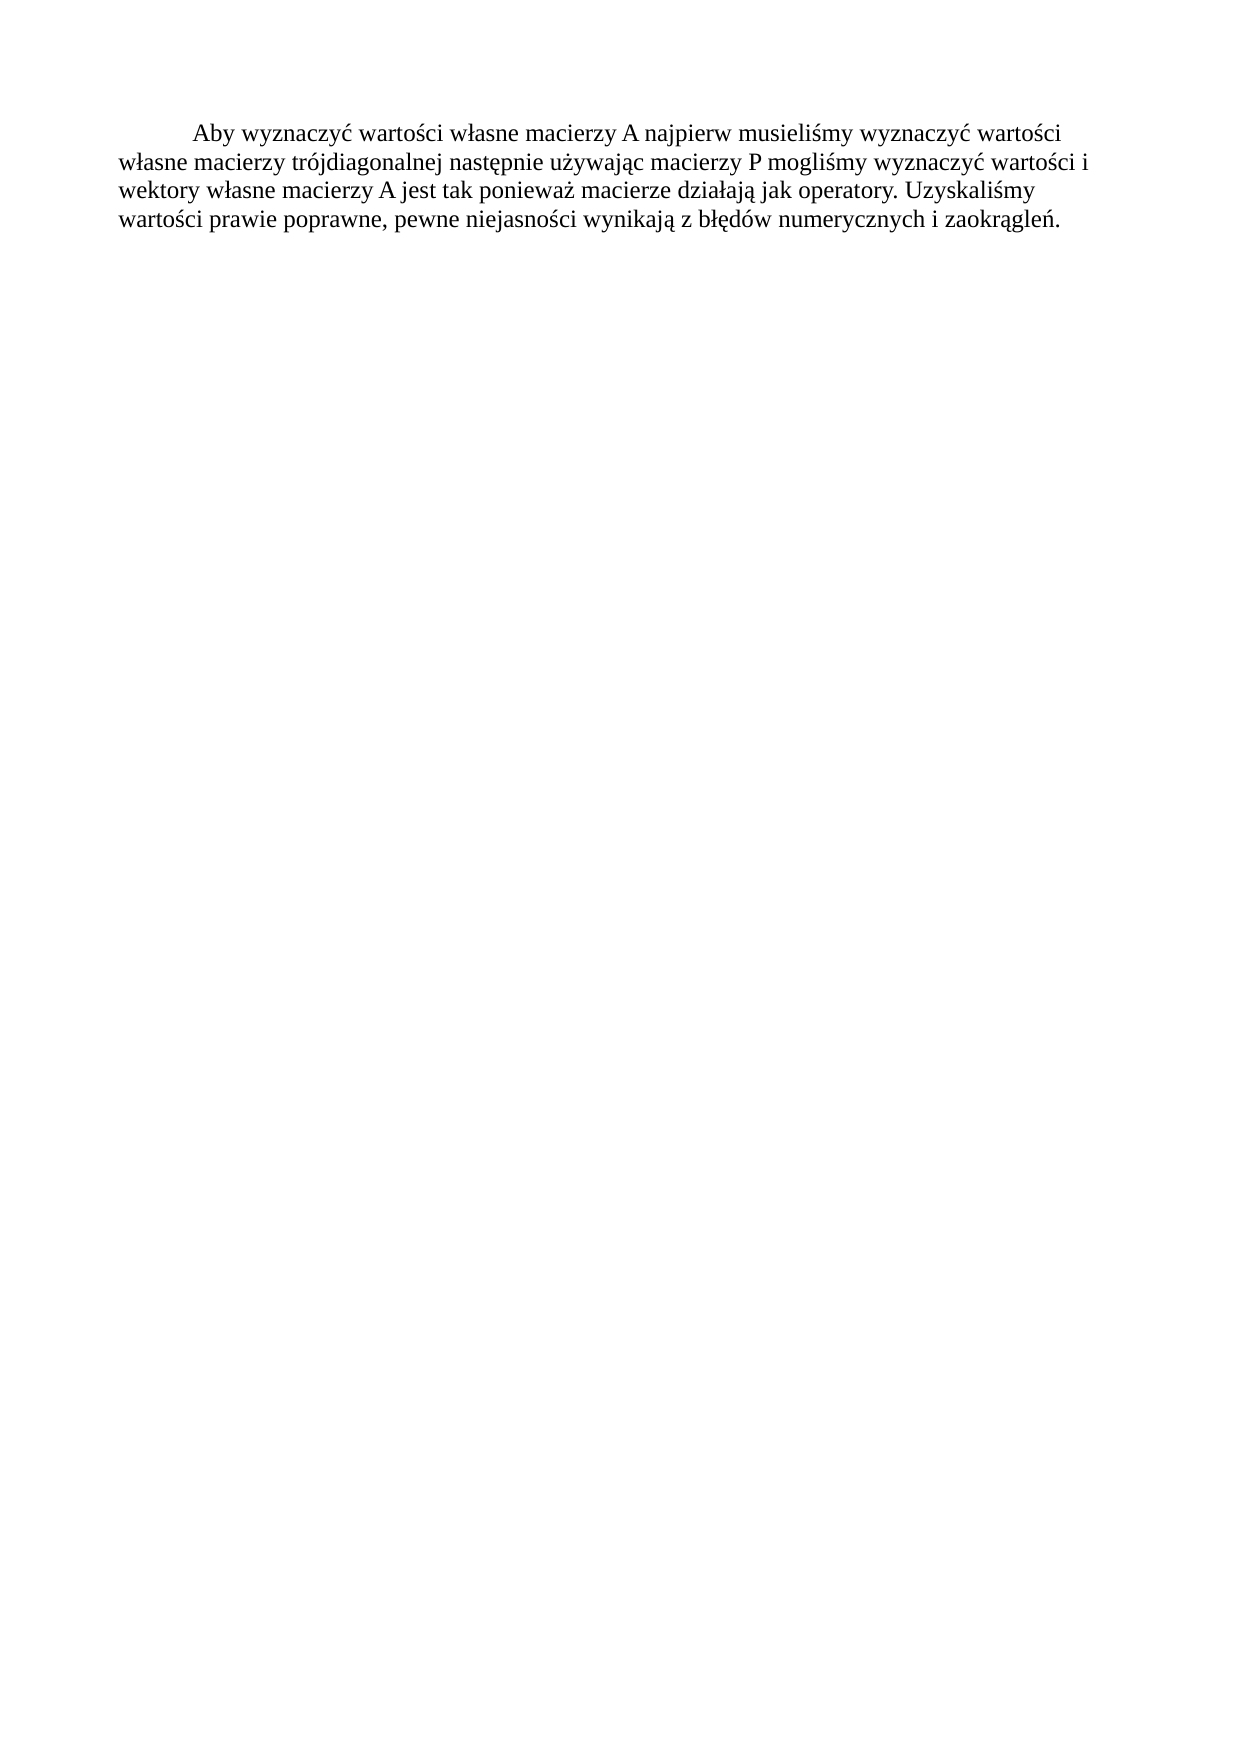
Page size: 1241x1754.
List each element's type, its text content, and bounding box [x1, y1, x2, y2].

text Aby wyznaczyć wartości własne macierzy A najpierw musieliśmy wyznaczyć wartości własne macierzy trójdiagonalnej następnie używając macierzy P mogliśmy wyznaczyć wartości i wektory własne macierzy A jest tak ponieważ macierze działają jak operatory. Uzyskaliśmy wartości prawie poprawne, pewne niejasności wynikają z błędów numerycznych i zaokrągleń. [118, 118, 1122, 233]
